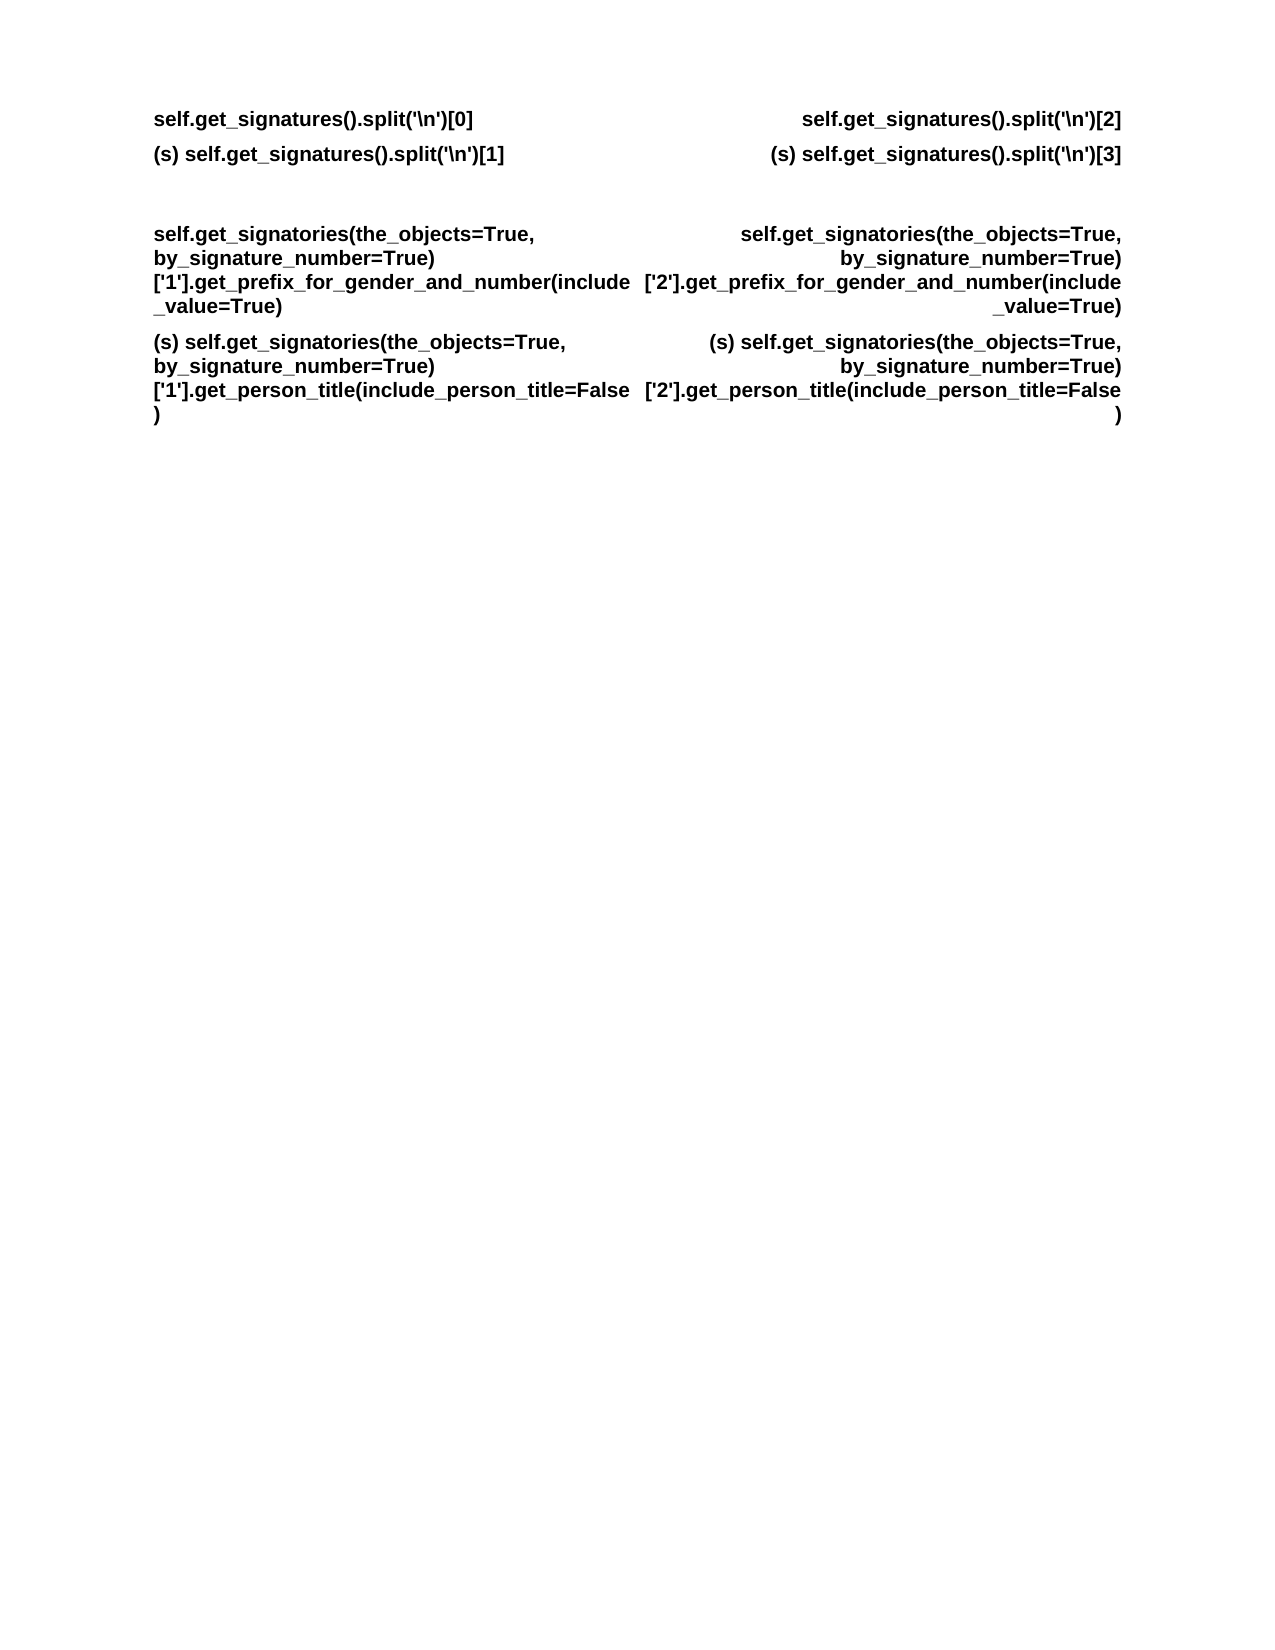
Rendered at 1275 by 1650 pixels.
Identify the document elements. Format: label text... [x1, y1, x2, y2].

table_cell (s) self.get_signatories(the_objects=True, by_signature_number=True)['2'].get_person_title(include_person_title=False) [637, 324, 1127, 431]
table_cell (s) self.get_signatures().split('\n')[3] [637, 136, 1127, 172]
table_cell (s) self.get_signatures().split('\n')[1] [148, 136, 637, 172]
table_header [637, 85, 1127, 101]
table_cell self.get_signatures().split('\n')[0] [148, 101, 637, 136]
table_cell self.get_signatures().split('\n')[2] [637, 101, 1127, 136]
table_header [148, 200, 1127, 216]
table_header [148, 85, 637, 101]
table_cell (s) self.get_signatories(the_objects=True, by_signature_number=True)['1'].get_person_title(include_person_title=False) [148, 324, 637, 431]
table_cell self.get_signatories(the_objects=True, by_signature_number=True)['1'].get_prefix_for_gender_and_number(include_value=True) [148, 216, 637, 324]
table_cell self.get_signatories(the_objects=True, by_signature_number=True)['2'].get_prefix_for_gender_and_number(include_value=True) [637, 216, 1127, 324]
